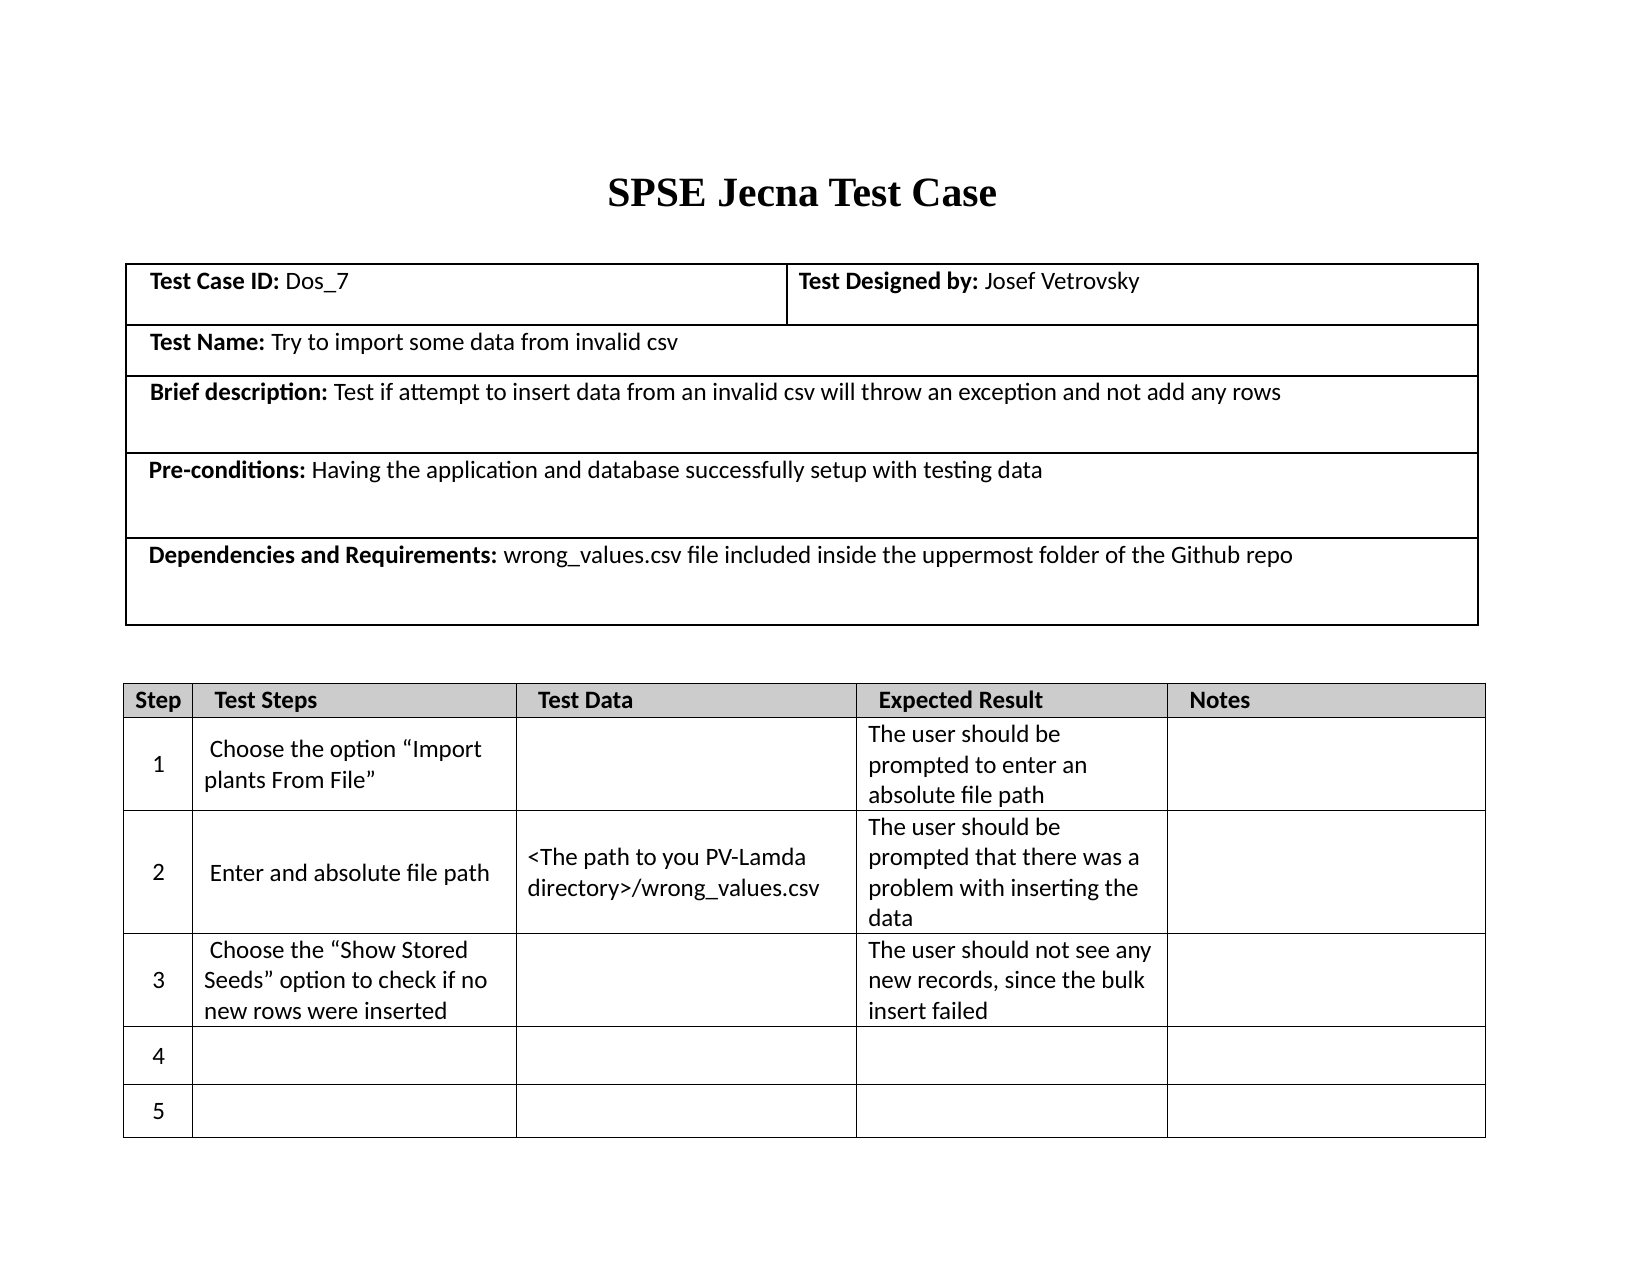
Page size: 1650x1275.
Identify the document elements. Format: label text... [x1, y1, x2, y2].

table_cell Test Case ID: Dos_7 [127, 265, 786, 324]
table_header Test Data [517, 684, 856, 717]
table_header [126, 73, 1478, 119]
table_cell 1 [124, 718, 192, 810]
table_cell [517, 934, 856, 1026]
table_cell Choose the “Show Stored Seeds” option to check if no new rows were inserted [193, 934, 516, 1026]
table_cell 4 [124, 1027, 192, 1083]
table_header Notes [1168, 684, 1485, 717]
table_cell Enter and absolute file path [193, 811, 516, 933]
table_cell The user should be prompted to enter an absolute file path [857, 718, 1167, 810]
table_cell [1168, 934, 1485, 1026]
table_header Expected Result [857, 684, 1167, 717]
table_cell SPSE Jecna Test Case [126, 119, 1478, 263]
table_cell Choose the option “Import plants From File” [193, 718, 516, 810]
table_cell 3 [124, 934, 192, 1026]
table_cell Dependencies and Requirements: wrong_values.csv file included inside the uppermost folder of the Github repo [127, 539, 1477, 624]
table_cell The user should be prompted that there was a problem with inserting the data [857, 811, 1167, 933]
table_cell [517, 1085, 856, 1137]
table_cell Pre-conditions: Having the application and database successfully setup with testing data [127, 454, 1477, 537]
table_header Step [124, 684, 192, 717]
table_cell 2 [124, 811, 192, 933]
table_cell 5 [124, 1085, 192, 1137]
table_cell Test Name: Try to import some data from invalid csv [127, 326, 1477, 374]
table_cell [517, 718, 856, 810]
table_cell [193, 1027, 516, 1083]
table_cell [517, 1027, 856, 1083]
table_cell [193, 1085, 516, 1137]
table_cell [1168, 1085, 1485, 1137]
table_cell The user should not see any new records, since the bulk insert failed [857, 934, 1167, 1026]
table_cell Test Designed by: Josef Vetrovsky [788, 265, 1477, 324]
table_cell [1168, 811, 1485, 933]
table_cell [1168, 1027, 1485, 1083]
table_cell Brief description: Test if attempt to insert data from an invalid csv will throw an exception and not add any rows [127, 377, 1477, 452]
table_cell [1168, 718, 1485, 810]
table_cell <The path to you PV-Lamda directory>/wrong_values.csv [517, 811, 856, 933]
table_cell [857, 1027, 1167, 1083]
table_cell [857, 1085, 1167, 1137]
table_header Test Steps [193, 684, 516, 717]
